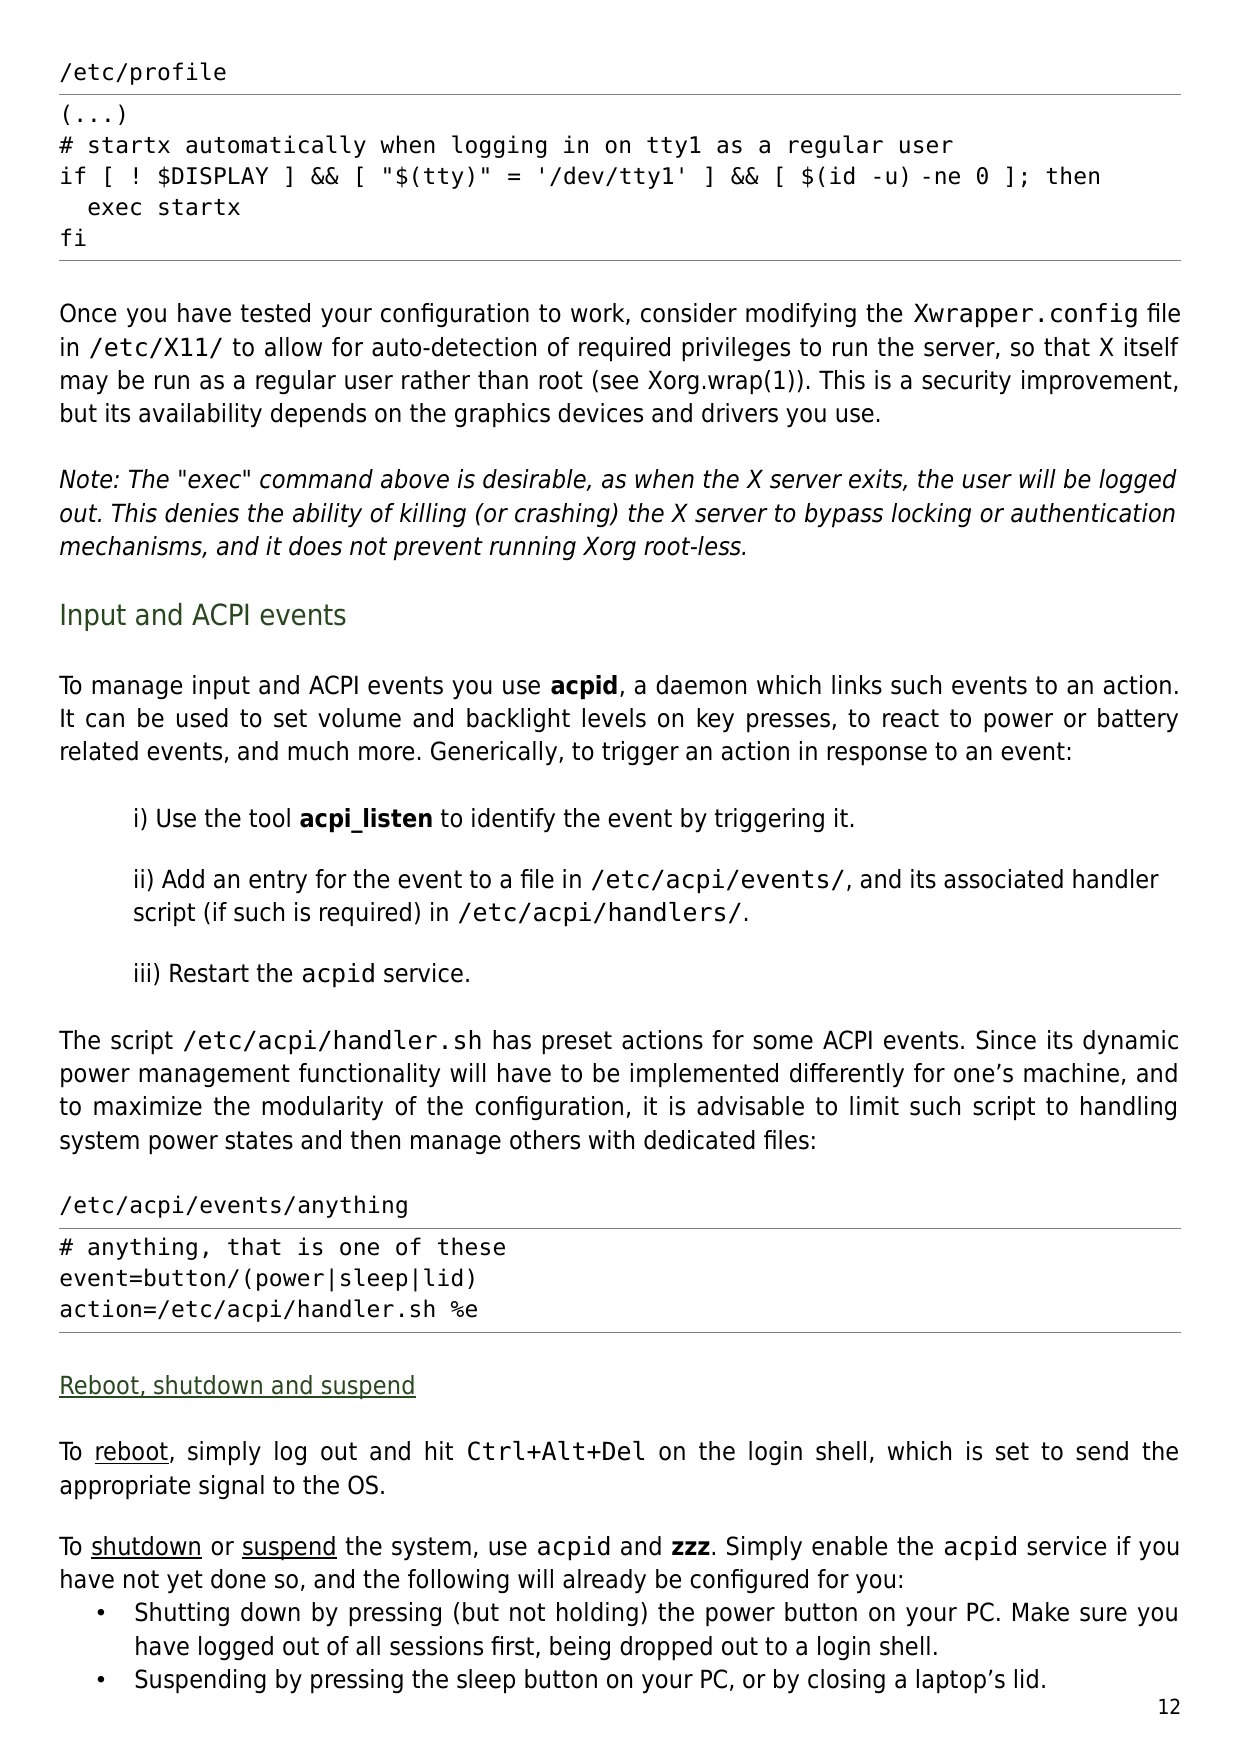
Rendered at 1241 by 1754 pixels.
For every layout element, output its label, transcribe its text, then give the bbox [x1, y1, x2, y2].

list Suspending by pressing the sleep button on your PC, or by closing a laptop’s lid. [97, 1665, 1181, 1694]
text if [ ! $DISPLAY ] && [ "$(tty)" = '/dev/tty1' ] && [ $(id -u) -ne 0 ]; then [59, 163, 1181, 190]
text (...) [59, 101, 1181, 128]
text Once you have tested your configuration to work, consider modifying the Xwrapper.config file in /etc/X11/ to allow for auto-detection of required privileges to run the server, so that X itself may be run as a regular user rather than root (see Xorg.wrap(1)). This is a security improvement, but its availability depends on the graphics devices and drivers you use. [59, 300, 1181, 428]
text /etc/acpi/events/anything [59, 1192, 1181, 1219]
text iii) Restart the acpid service. [59, 960, 1181, 989]
text action=/etc/acpi/handler.sh %e [59, 1296, 1181, 1323]
text # anything, that is one of these [59, 1234, 1181, 1261]
text script (if such is required) in /etc/acpi/handlers/. [59, 898, 1181, 927]
text Note: The "exec" command above is desirable, as when the X server exits, the user will be logged out. This denies the ability of killing (or crashing) the X server to bypass locking or authentication mechanisms, and it does not prevent running Xorg root-less. [59, 466, 1181, 561]
text # startx automatically when logging in on tty1 as a regular user [59, 132, 1181, 159]
text To shutdown or suspend the system, use acpid and zzz. Simply enable the acpid service if you have not yet done so, and the following will already be configured for you: [59, 1532, 1181, 1594]
text exec startx [59, 194, 1181, 221]
text event=button/(power|sleep|lid) [59, 1265, 1181, 1292]
text To reboot, simply log out and hit Ctrl+Alt+Del on the login shell, which is set to send the appropriate signal to the OS. [59, 1438, 1181, 1500]
text i) Use the tool acpi_listen to identify the event by triggering it. [59, 804, 1181, 833]
text The script /etc/acpi/handler.sh has preset actions for some ACPI events. Since its dynamic power management functionality will have to be implemented differently for one’s machine, and to maximize the modularity of the configuration, it is advisable to limit such script to handling system power states and then manage others with dedicated files: [59, 1026, 1181, 1155]
text fi [59, 225, 1181, 252]
text ii) Add an entry for the event to a file in /etc/acpi/events/, and its associated handler [59, 865, 1181, 894]
text /etc/profile [59, 59, 1181, 86]
text To manage input and ACPI events you use acpid, a daemon which links such events to an action. It can be used to set volume and backlight levels on key presses, to react to power or battery related events, and much more. Generically, to trigger an action in response to an event: [59, 671, 1181, 766]
list Shutting down by pressing (but not holding) the power button on your PC. Make sure you have logged out of all sessions first, being dropped out to a login shell. [97, 1599, 1181, 1661]
subtitle Reboot, shutdown and suspend [59, 1371, 1181, 1400]
subtitle Input and ACPI events [59, 599, 1181, 633]
